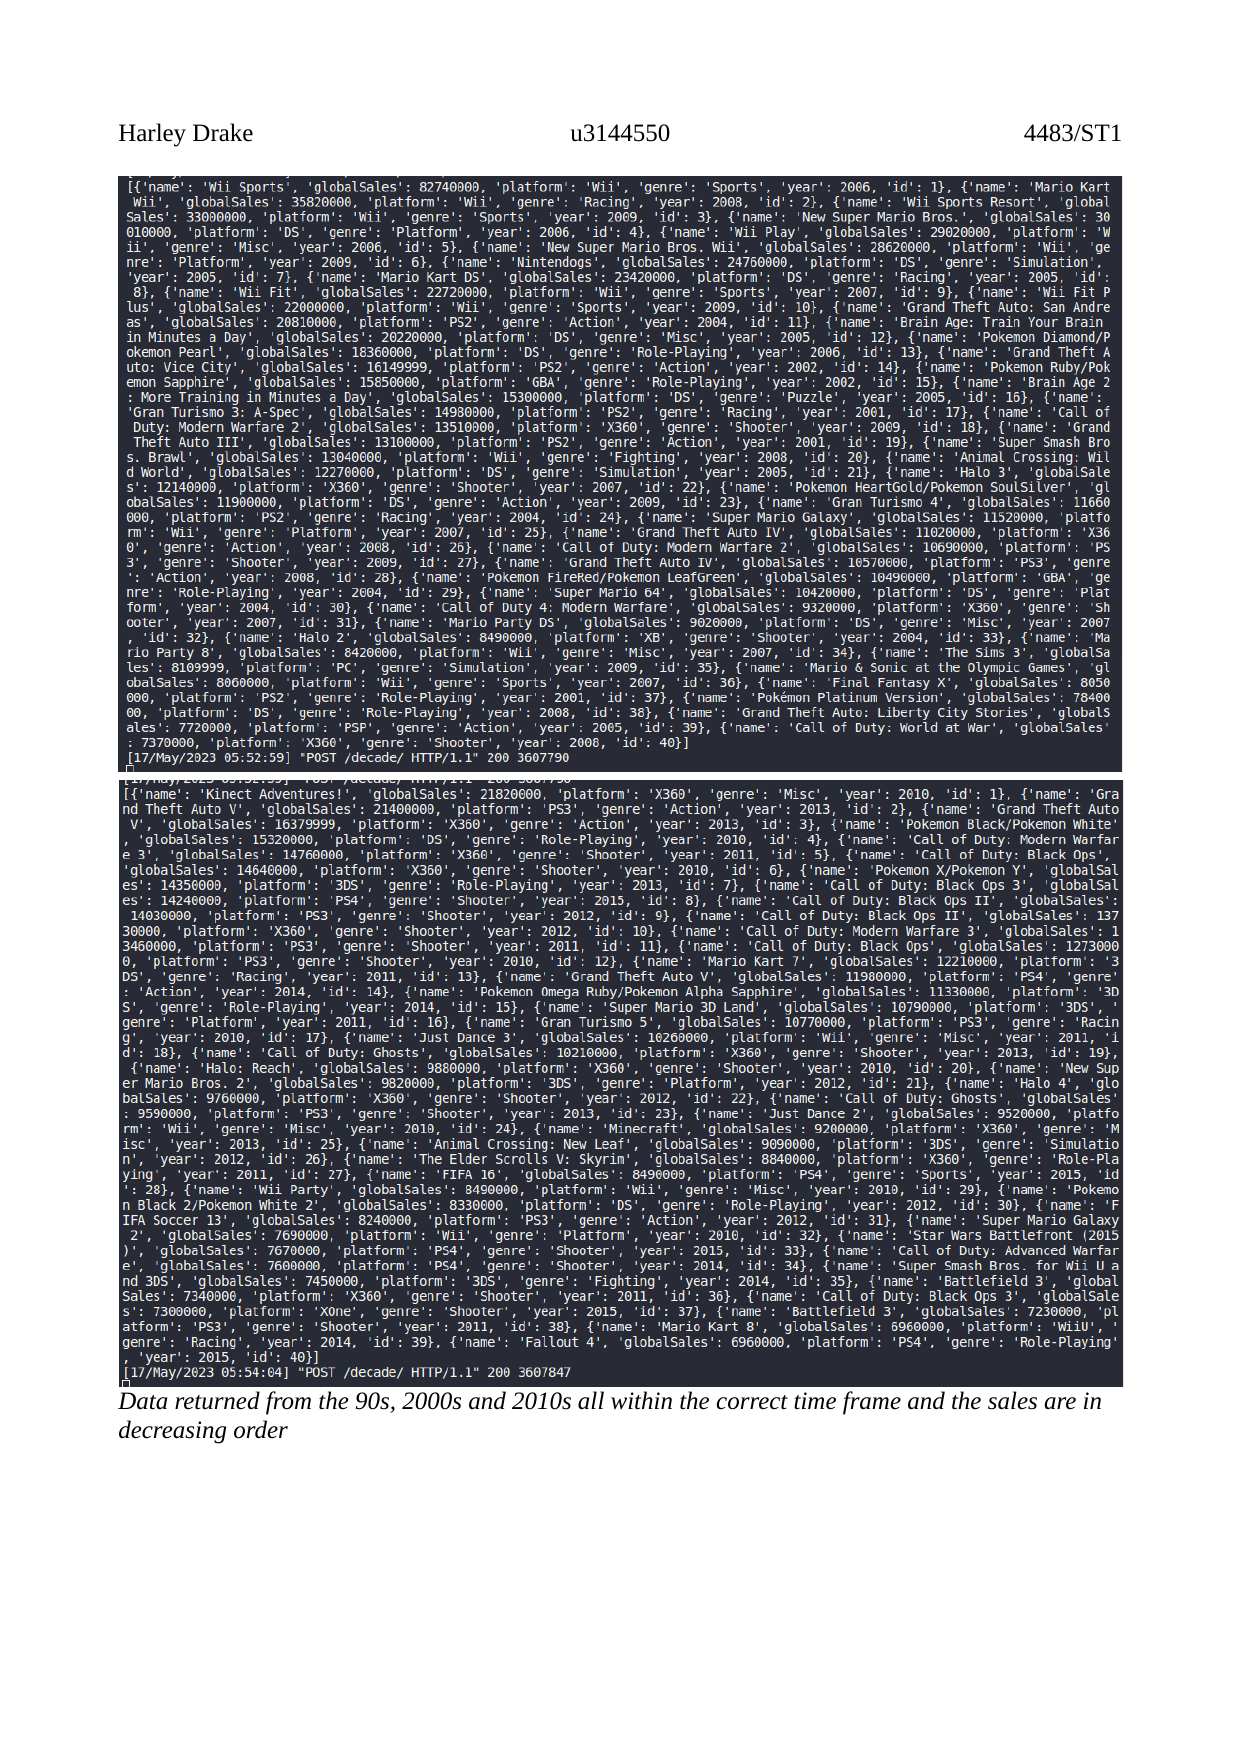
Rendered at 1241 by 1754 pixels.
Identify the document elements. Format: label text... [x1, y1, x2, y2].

picture [118, 176, 1123, 772]
picture [119, 780, 1124, 1387]
text Data returned from the 90s, 2000s and 2010s all within the correct time frame and the sales are in decreasing order [118, 772, 1122, 1444]
